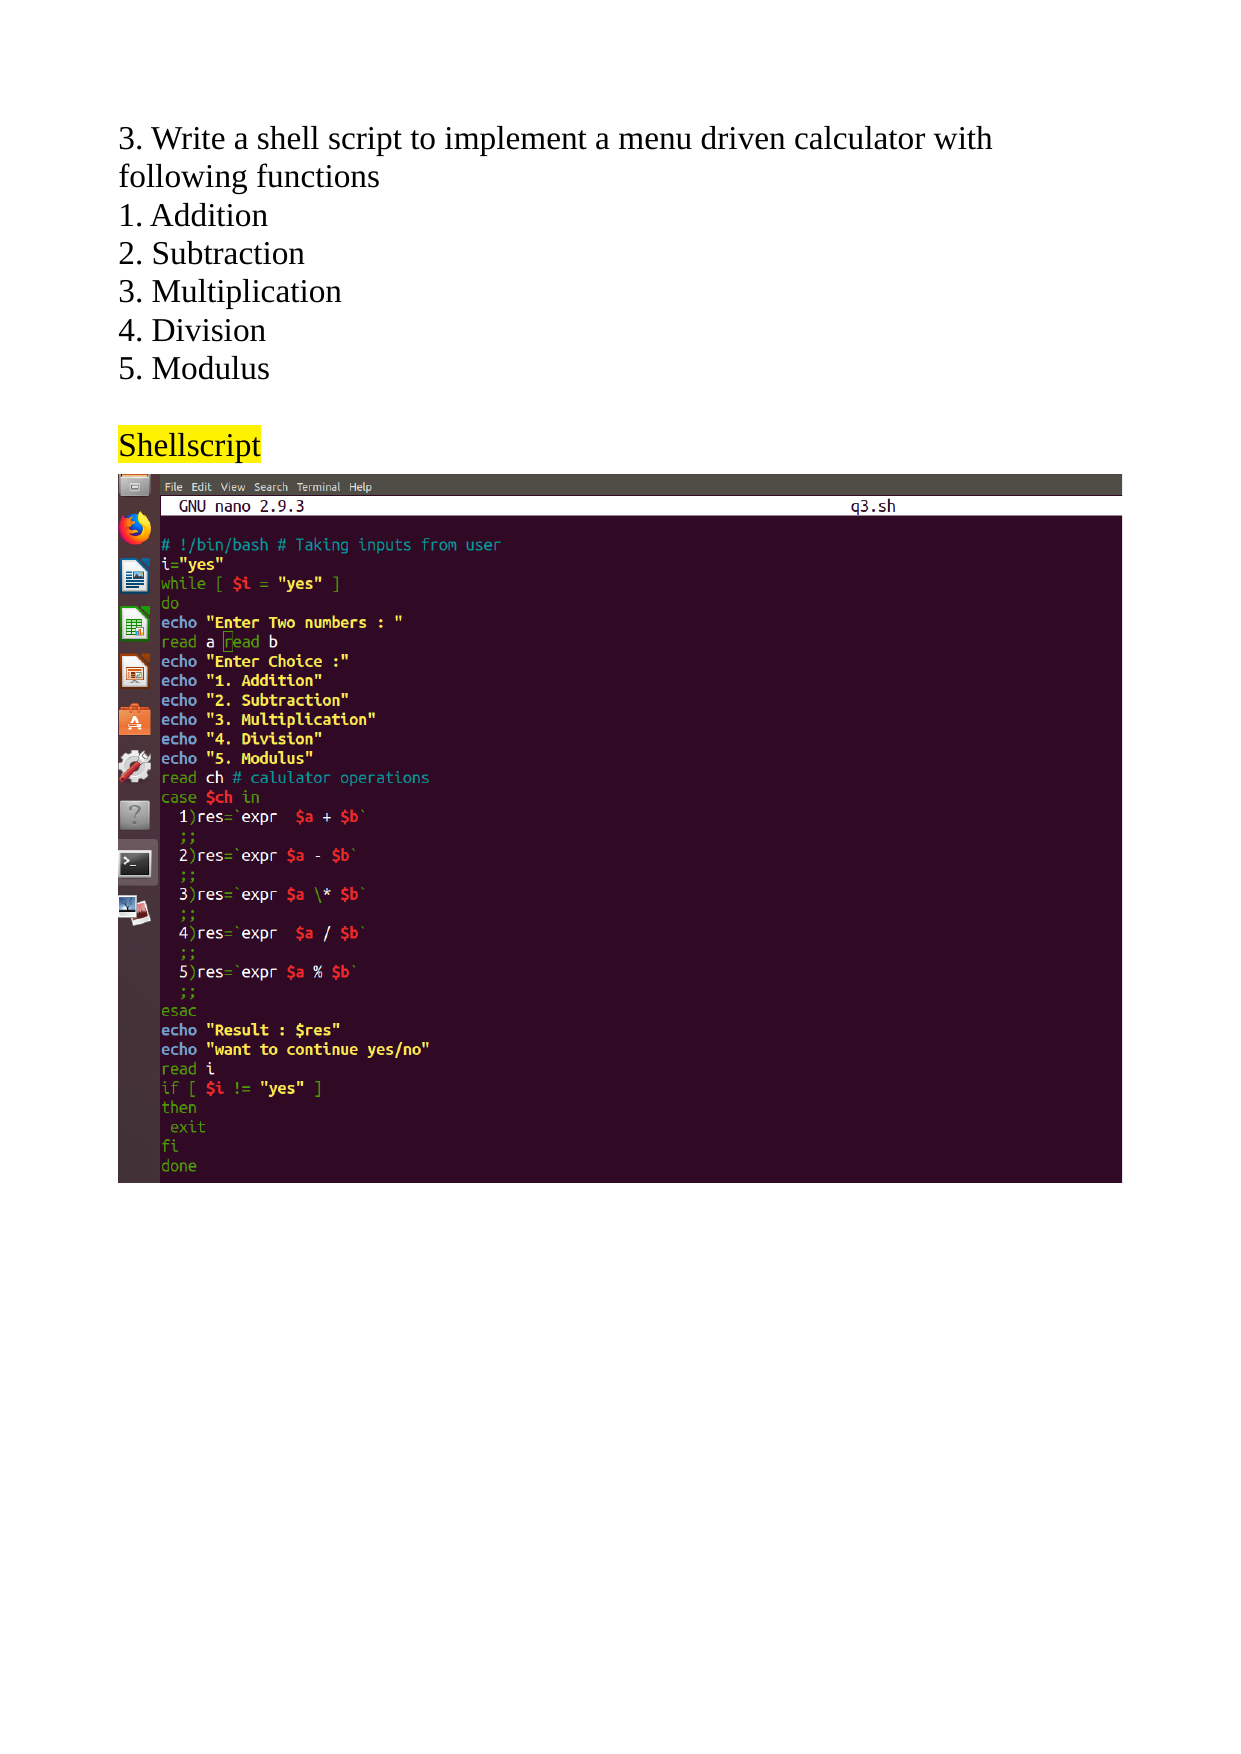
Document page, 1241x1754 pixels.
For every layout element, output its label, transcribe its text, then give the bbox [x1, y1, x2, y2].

picture [118, 474, 1123, 1183]
text 3. Write a shell script to implement a menu driven calculator with following functions [118, 118, 1122, 195]
text Shellscript [118, 425, 1122, 463]
text 3. Multiplication [118, 271, 1122, 310]
text 2. Subtraction [118, 233, 1122, 271]
text 4. Division [118, 310, 1122, 348]
text 1. Addition [118, 195, 1122, 233]
text 5. Modulus [118, 348, 1122, 386]
